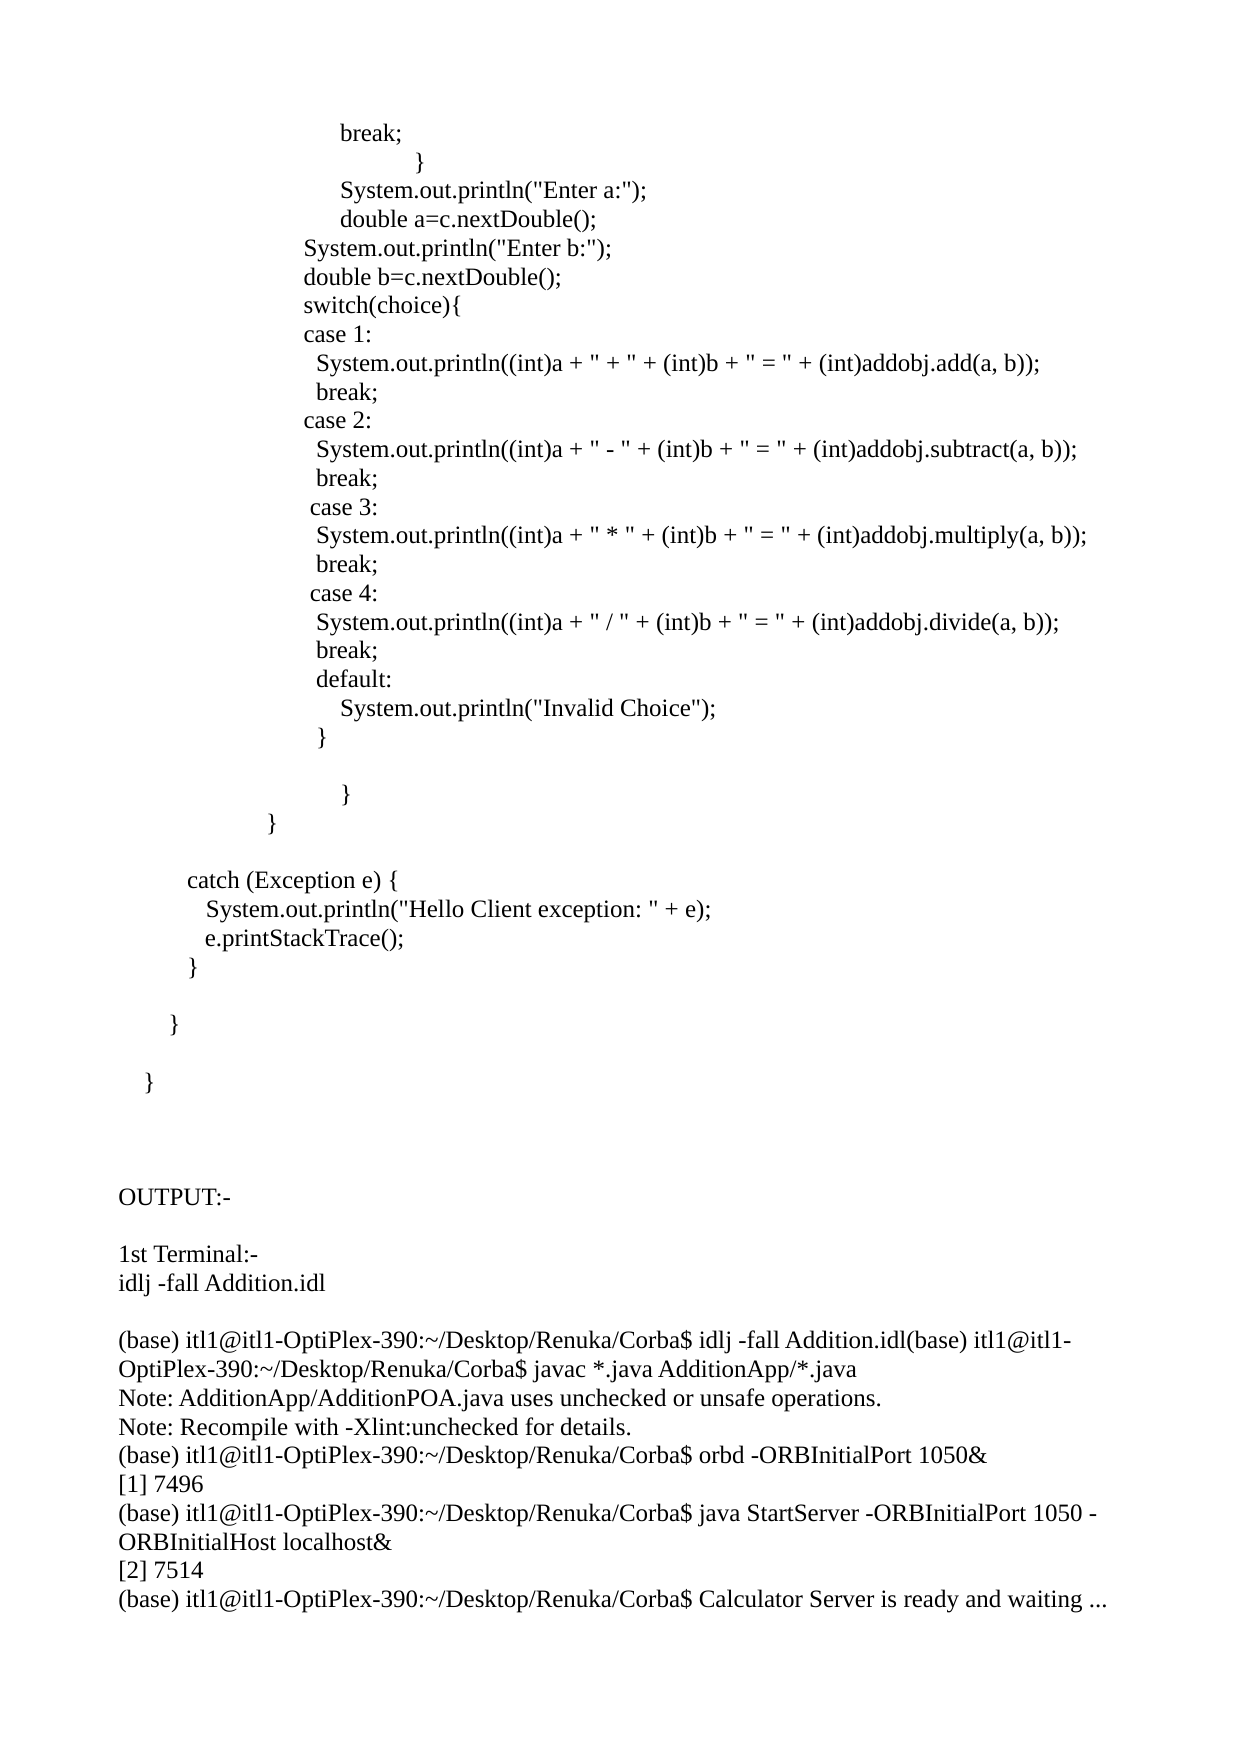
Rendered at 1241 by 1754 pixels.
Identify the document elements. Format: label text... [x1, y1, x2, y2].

text case 3: [118, 492, 1122, 521]
text switch(choice){ [118, 291, 1122, 319]
text (base) itl1@itl1-OptiPlex-390:~/Desktop/Renuka/Corba$ Calculator Server is ready and waiting ... [118, 1584, 1122, 1613]
text double a=c.nextDouble(); [118, 204, 1122, 233]
text (base) itl1@itl1-OptiPlex-390:~/Desktop/Renuka/Corba$ idlj -fall Addition.idl(base) itl1@itl1-OptiPlex-390:~/Desktop/Renuka/Corba$ javac *.java AdditionApp/*.java [118, 1326, 1122, 1383]
text case 4: [118, 578, 1122, 607]
text [1] 7496 [118, 1469, 1122, 1498]
text Note: AdditionApp/AdditionPOA.java uses unchecked or unsafe operations. [118, 1383, 1122, 1412]
text Note: Recompile with -Xlint:unchecked for details. [118, 1412, 1122, 1441]
text catch (Exception e) { [118, 866, 1122, 894]
text break; [118, 636, 1122, 664]
text OUTPUT:- [118, 1182, 1122, 1211]
text (base) itl1@itl1-OptiPlex-390:~/Desktop/Renuka/Corba$ java StartServer -ORBInitialPort 1050 -ORBInitialHost localhost& [118, 1498, 1122, 1556]
text break; [118, 549, 1122, 578]
text e.printStackTrace(); [118, 923, 1122, 952]
text System.out.println("Hello Client exception: " + e); [118, 894, 1122, 923]
text System.out.println((int)a + " + " + (int)b + " = " + (int)addobj.add(a, b)); [118, 348, 1122, 377]
text System.out.println((int)a + " / " + (int)b + " = " + (int)addobj.divide(a, b)); [118, 607, 1122, 636]
text } [118, 147, 1122, 176]
text 1st Terminal:- [118, 1239, 1122, 1268]
text idlj -fall Addition.idl [118, 1268, 1122, 1297]
text case 1: [118, 319, 1122, 348]
text System.out.println((int)a + " * " + (int)b + " = " + (int)addobj.multiply(a, b)); [118, 521, 1122, 549]
text System.out.println("Invalid Choice"); [118, 693, 1122, 722]
text break; [118, 377, 1122, 406]
text default: [118, 664, 1122, 693]
text System.out.println("Enter a:"); [118, 176, 1122, 204]
text } [118, 1067, 1122, 1096]
text } [118, 808, 1122, 837]
text } [118, 779, 1122, 808]
text } [118, 1009, 1122, 1038]
text break; [118, 463, 1122, 492]
text System.out.println((int)a + " - " + (int)b + " = " + (int)addobj.subtract(a, b)); [118, 434, 1122, 463]
text double b=c.nextDouble(); [118, 262, 1122, 291]
text (base) itl1@itl1-OptiPlex-390:~/Desktop/Renuka/Corba$ orbd -ORBInitialPort 1050& [118, 1441, 1122, 1469]
text } [118, 952, 1122, 981]
text [2] 7514 [118, 1556, 1122, 1584]
text } [118, 722, 1122, 751]
text System.out.println("Enter b:"); [118, 233, 1122, 262]
text case 2: [118, 406, 1122, 434]
text break; [118, 118, 1122, 147]
